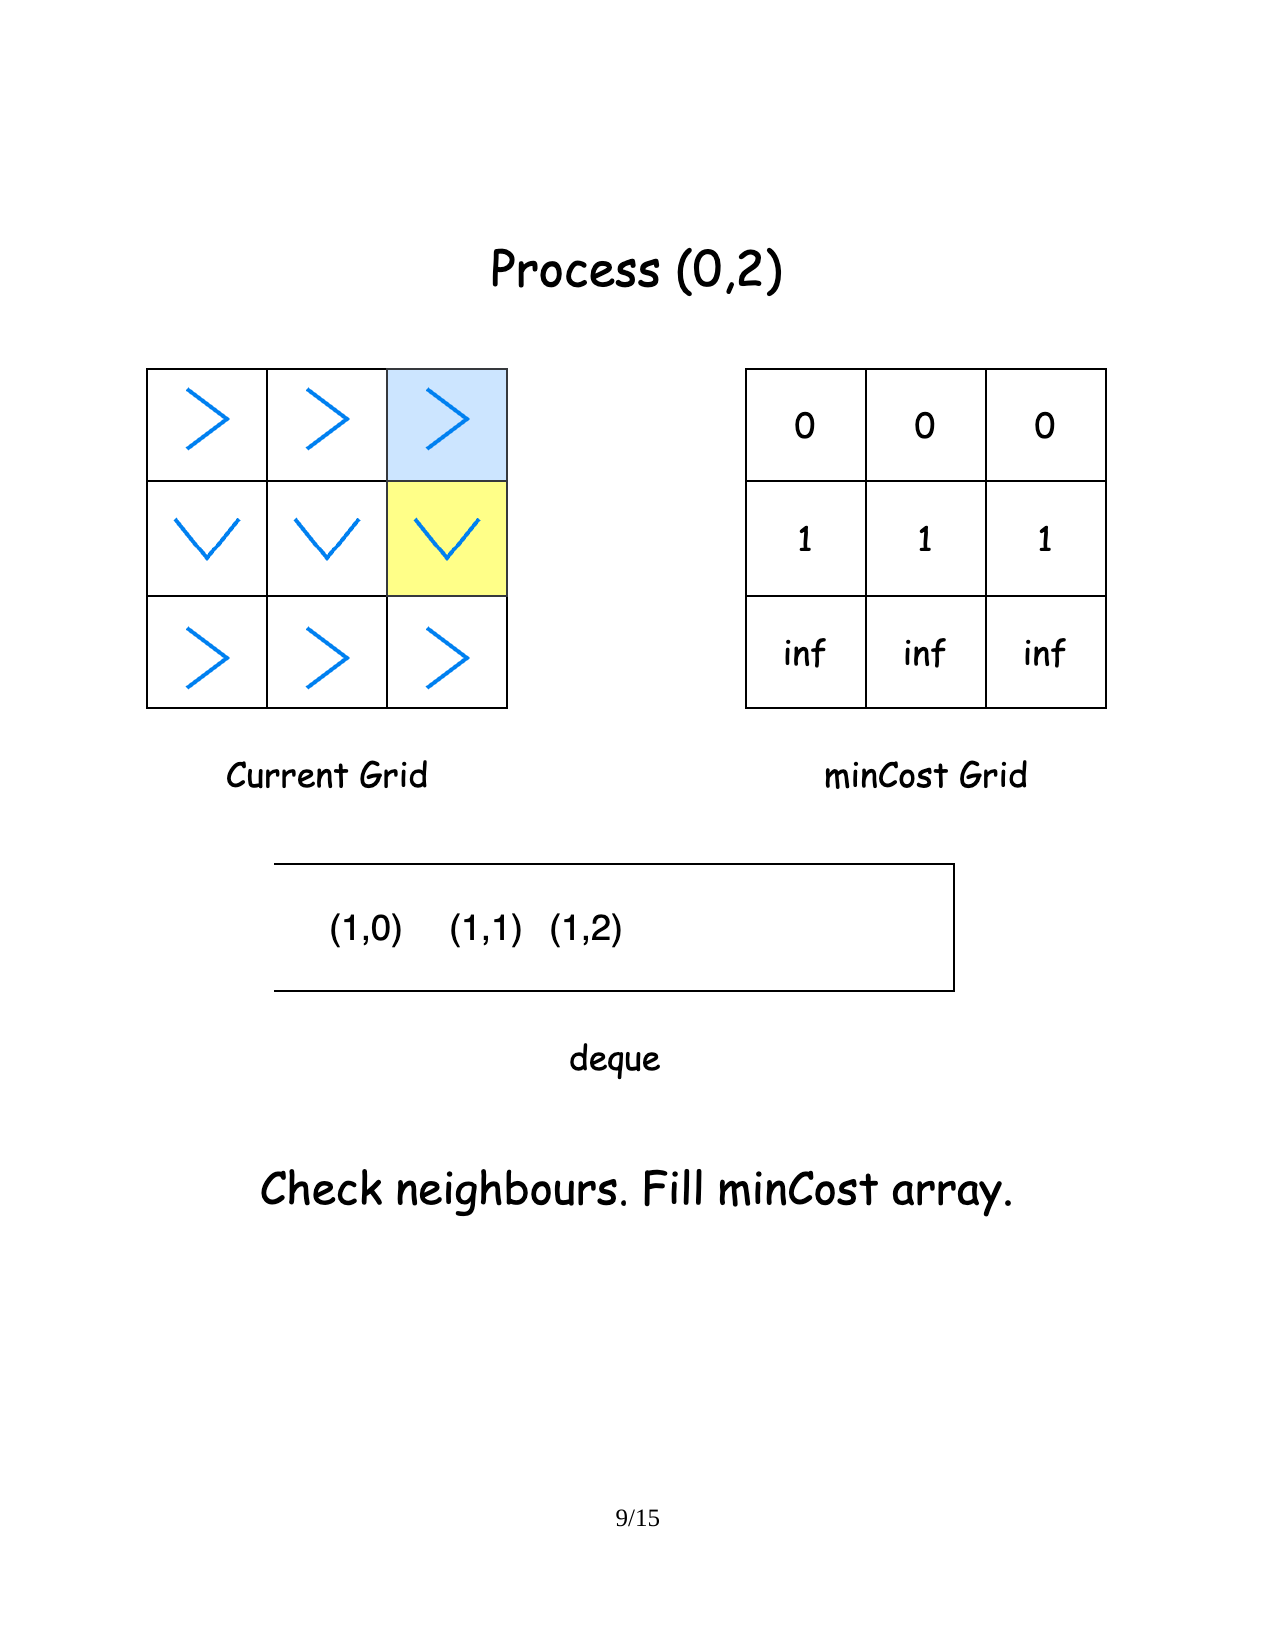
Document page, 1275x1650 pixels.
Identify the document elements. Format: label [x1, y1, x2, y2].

picture [106, 188, 1146, 1267]
